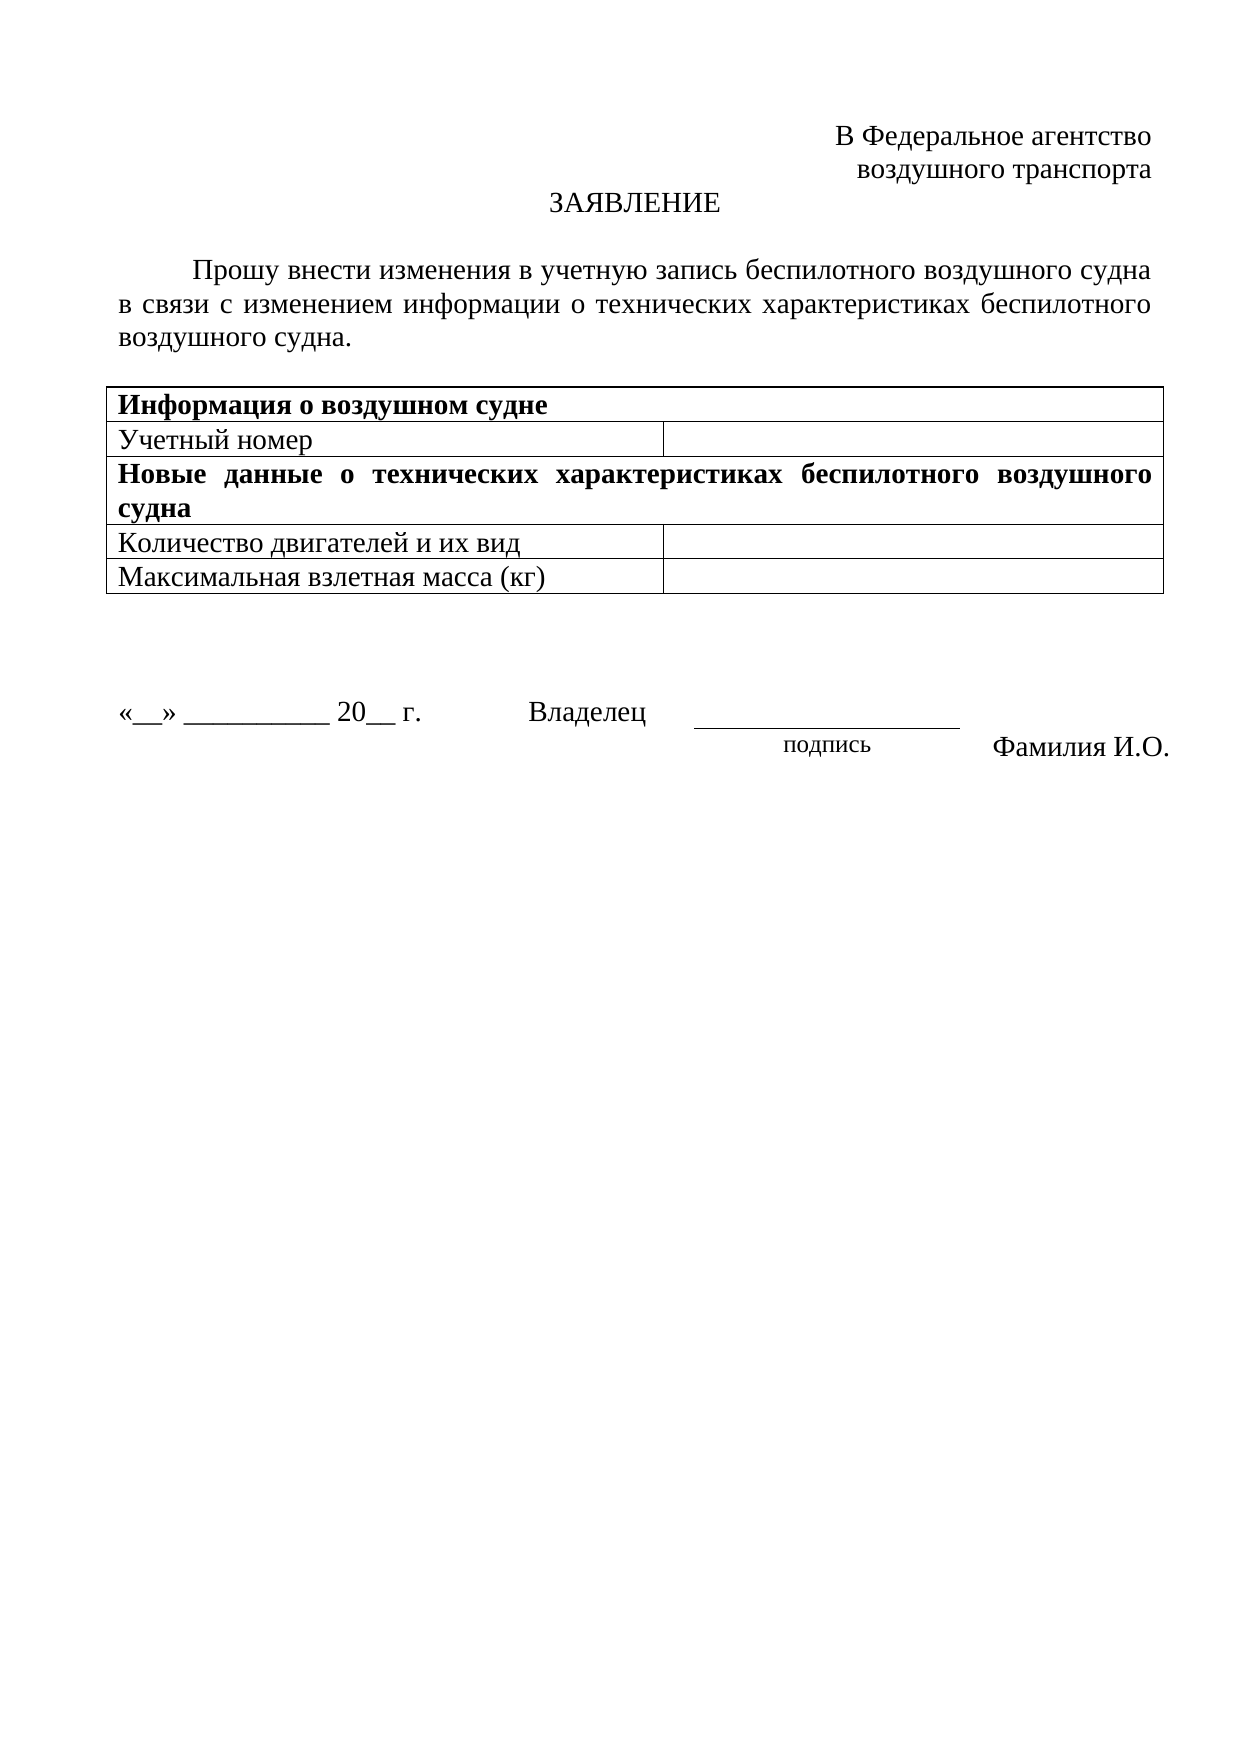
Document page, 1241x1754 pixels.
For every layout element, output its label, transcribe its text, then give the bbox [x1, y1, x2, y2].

table_cell [664, 559, 1163, 593]
text В Федеральное агентство воздушного транспорта [118, 118, 1152, 185]
table_header Информация о воздушном судне [107, 388, 1163, 421]
table_header [694, 695, 960, 728]
table_cell Фамилия И.О. [960, 728, 1181, 763]
table_cell подпись [694, 729, 960, 763]
table_header [960, 695, 1181, 728]
text Прошу внести изменения в учетную запись беспилотного воздушного судна в связи с изменением информации о технических характеристиках беспилотного воздушного судна. [118, 252, 1152, 353]
text ЗАЯВЛЕНИЕ [118, 185, 1152, 219]
table_cell Новые данные о технических характеристиках беспилотного воздушного судна [107, 457, 1163, 524]
table_cell Количество двигателей и их вид [107, 525, 663, 558]
table_cell Учетный номер [107, 422, 663, 456]
table_cell [517, 728, 694, 763]
table_cell [664, 422, 1163, 456]
table_cell [107, 728, 517, 763]
table_header «__» __________ 20__ г. [107, 695, 517, 728]
table_cell [664, 525, 1163, 558]
table_cell Максимальная взлетная масса (кг) [107, 559, 663, 593]
table_header Владелец [517, 695, 694, 728]
